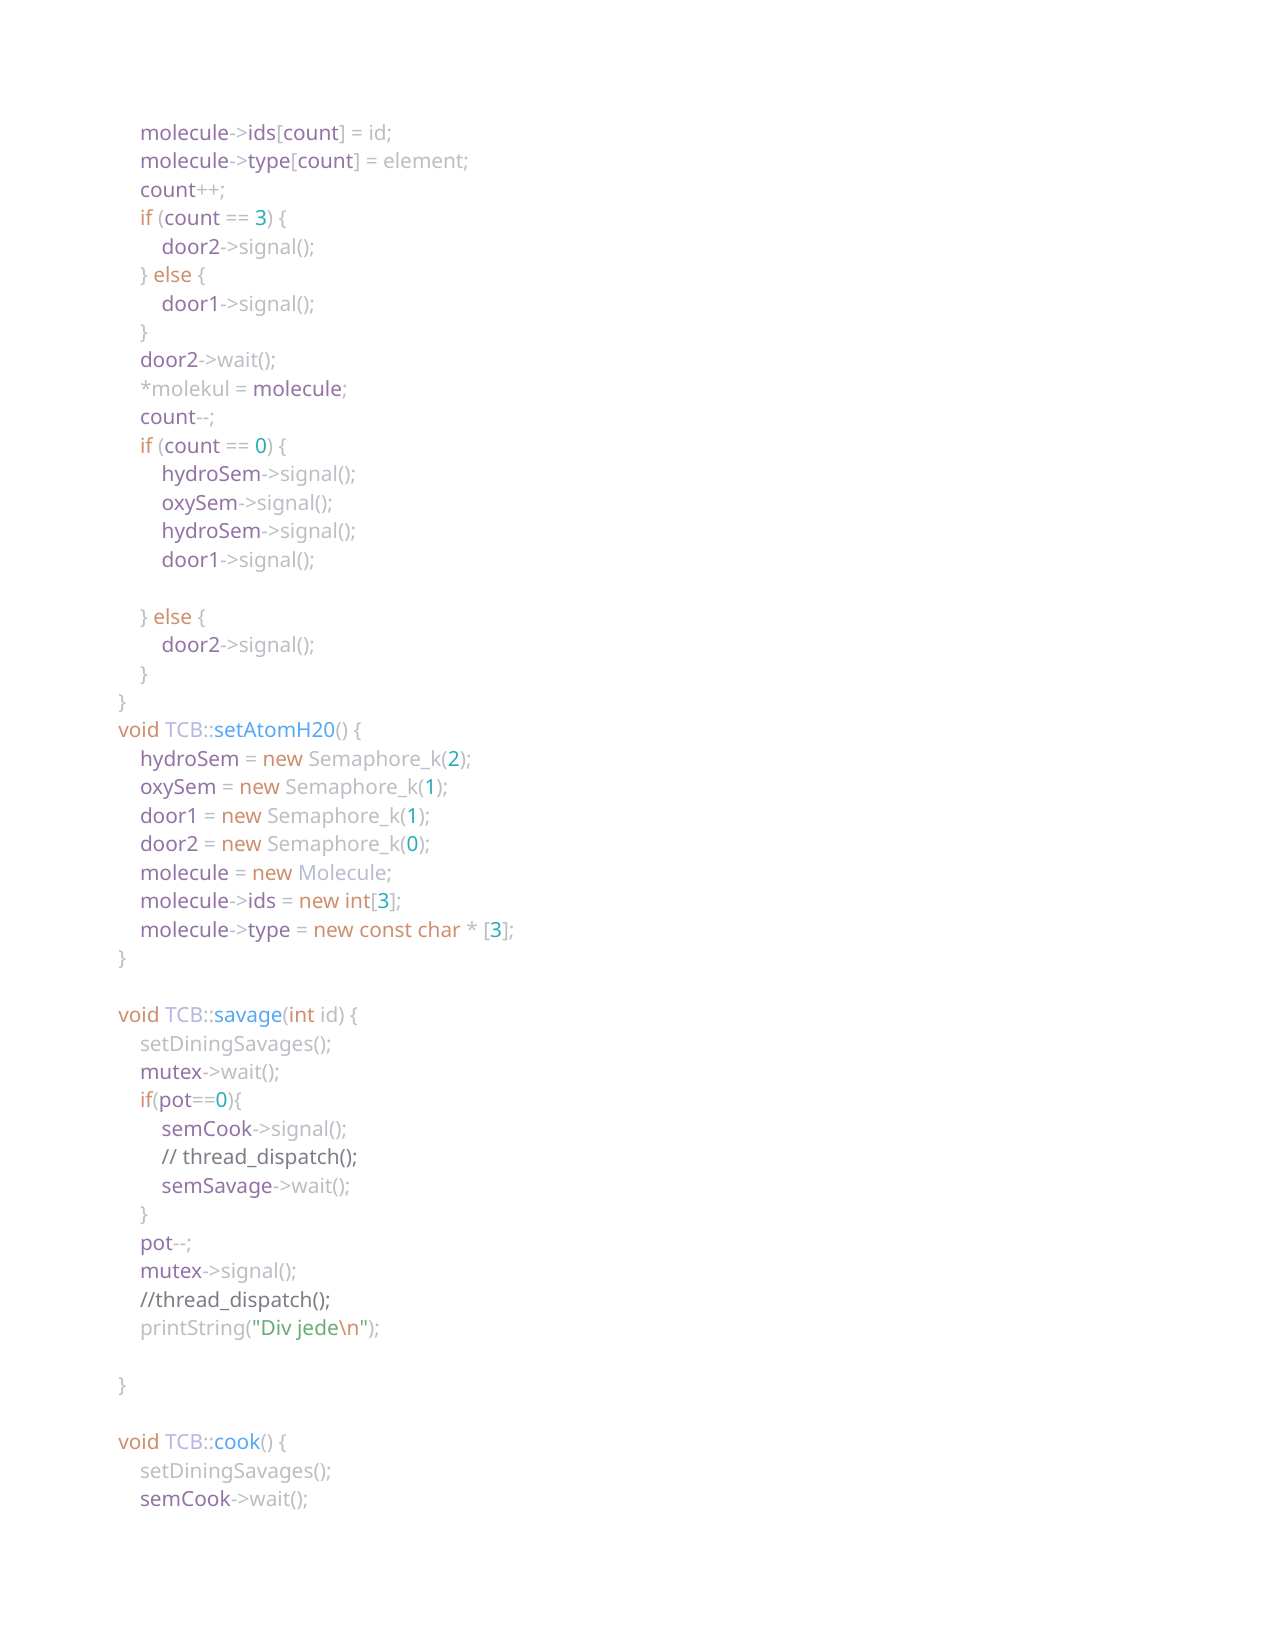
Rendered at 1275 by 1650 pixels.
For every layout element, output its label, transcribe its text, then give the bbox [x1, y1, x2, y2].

text molecule->ids[count] = id; molecule->type[count] = element; count++; if (count == 3) { door2->signal(); } else { door1->signal(); } door2->wait(); *molekul = molecule; count--; if (count == 0) { hydroSem->signal(); oxySem->signal(); hydroSem->signal(); door1->signal(); } else { door2->signal(); } } void TCB::setAtomH20() { hydroSem = new Semaphore_k(2); oxySem = new Semaphore_k(1); door1 = new Semaphore_k(1); door2 = new Semaphore_k(0); molecule = new Molecule; molecule->ids = new int[3]; molecule->type = new const char * [3]; } void TCB::savage(int id) { setDiningSavages(); mutex->wait(); if(pot==0){ semCook->signal(); // thread_dispatch(); semSavage->wait(); } pot--; mutex->signal(); //thread_dispatch(); printString("Div jede\n"); } void TCB::cook() { setDiningSavages(); semCook->wait(); [118, 118, 1157, 1513]
